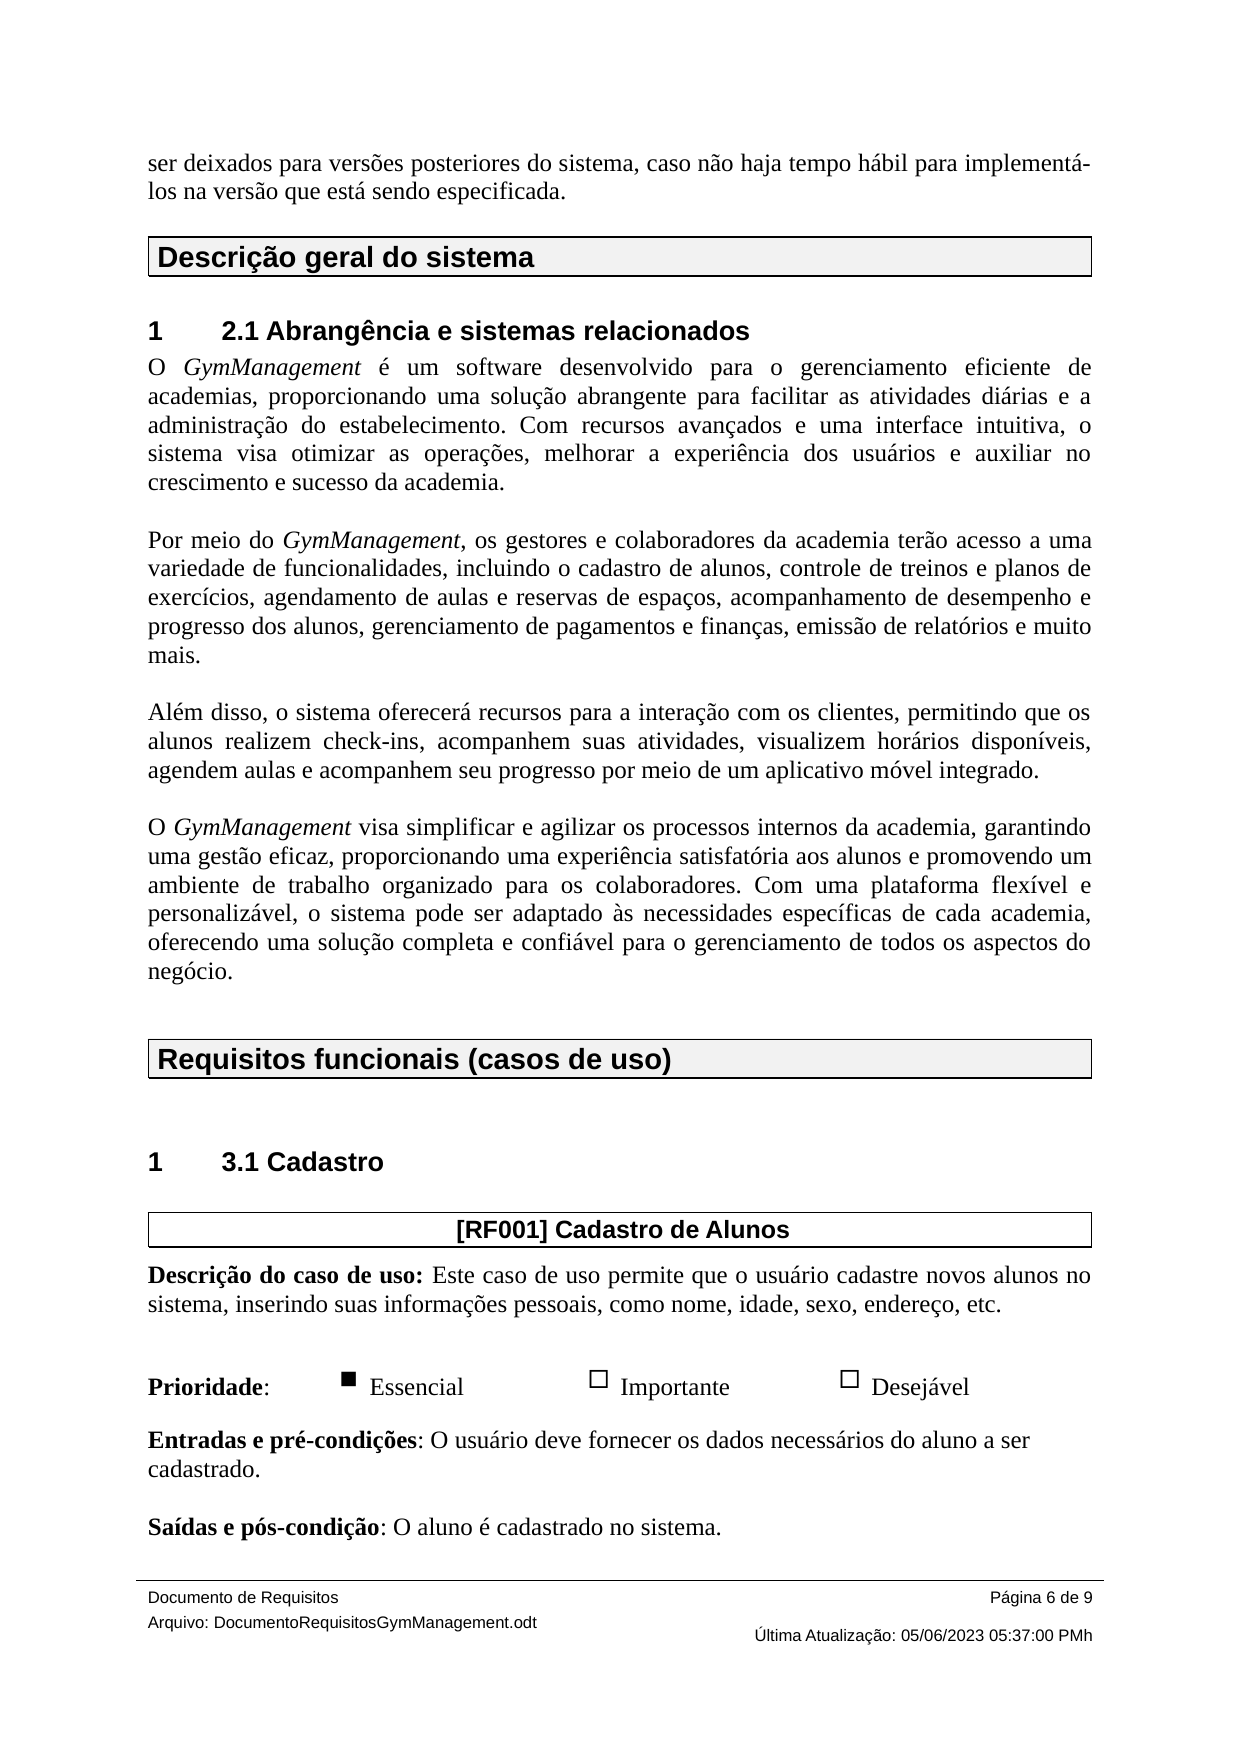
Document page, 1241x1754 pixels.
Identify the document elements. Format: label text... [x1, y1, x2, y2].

subtitle 2.1 Abrangência e sistemas relacionados [148, 315, 1092, 346]
text O GymManagement é um software desenvolvido para o gerenciamento eficiente de academias, proporcionando uma solução abrangente para facilitar as atividades diárias e a administração do estabelecimento. Com recursos avançados e uma interface intuitiva, o sistema visa otimizar as operações, melhorar a experiência dos usuários e auxiliar no crescimento e sucesso da academia. [148, 352, 1092, 496]
text Saídas e pós-condição: O aluno é cadastrado no sistema. [148, 1512, 1092, 1540]
text O GymManagement visa simplificar e agilizar os processos internos da academia, garantindo uma gestão eficaz, proporcionando uma experiência satisfatória aos alunos e promovendo um ambiente de trabalho organizado para os colaboradores. Com uma plataforma flexível e personalizável, o sistema pode ser adaptado às necessidades específicas de cada academia, oferecendo uma solução completa e confiável para o gerenciamento de todos os aspectos do negócio. [148, 812, 1092, 985]
text Entradas e pré-condições: O usuário deve fornecer os dados necessários do aluno a ser cadastrado. [148, 1425, 1092, 1483]
list ser deixados para versões posteriores do sistema, caso não haja tempo hábil para implementá-los na versão que está sendo especificada. [148, 148, 1092, 205]
table_header  [827, 1347, 871, 1425]
table_header  [325, 1347, 369, 1425]
subtitle Descrição geral do sistema [149, 238, 1091, 275]
table_header Essencial [369, 1347, 576, 1425]
text Além disso, o sistema oferecerá recursos para a interação com os clientes, permitindo que os alunos realizem check-ins, acompanhem suas atividades, visualizem horários disponíveis, agendem aulas e acompanhem seu progresso por meio de um aplicativo móvel integrado. [148, 697, 1092, 783]
table_header  [576, 1347, 620, 1425]
text Descrição do caso de uso: Este caso de uso permite que o usuário cadastre novos alunos no sistema, inserindo suas informações pessoais, como nome, idade, sexo, endereço, etc. [148, 1260, 1092, 1318]
subtitle 3.1 Cadastro [148, 1146, 1092, 1177]
text Por meio do GymManagement, os gestores e colaboradores da academia terão acesso a uma variedade de funcionalidades, incluindo o cadastro de alunos, controle de treinos e planos de exercícios, agendamento de aulas e reservas de espaços, acompanhamento de desempenho e progresso dos alunos, gerenciamento de pagamentos e finanças, emissão de relatórios e muito mais. [148, 525, 1092, 668]
table_header Prioridade: [136, 1347, 325, 1425]
table_header Desejável [871, 1347, 1015, 1425]
text [RF001] Cadastro de Alunos [149, 1213, 1091, 1246]
subtitle Requisitos funcionais (casos de uso) [149, 1040, 1091, 1077]
table_header Importante [620, 1347, 827, 1425]
